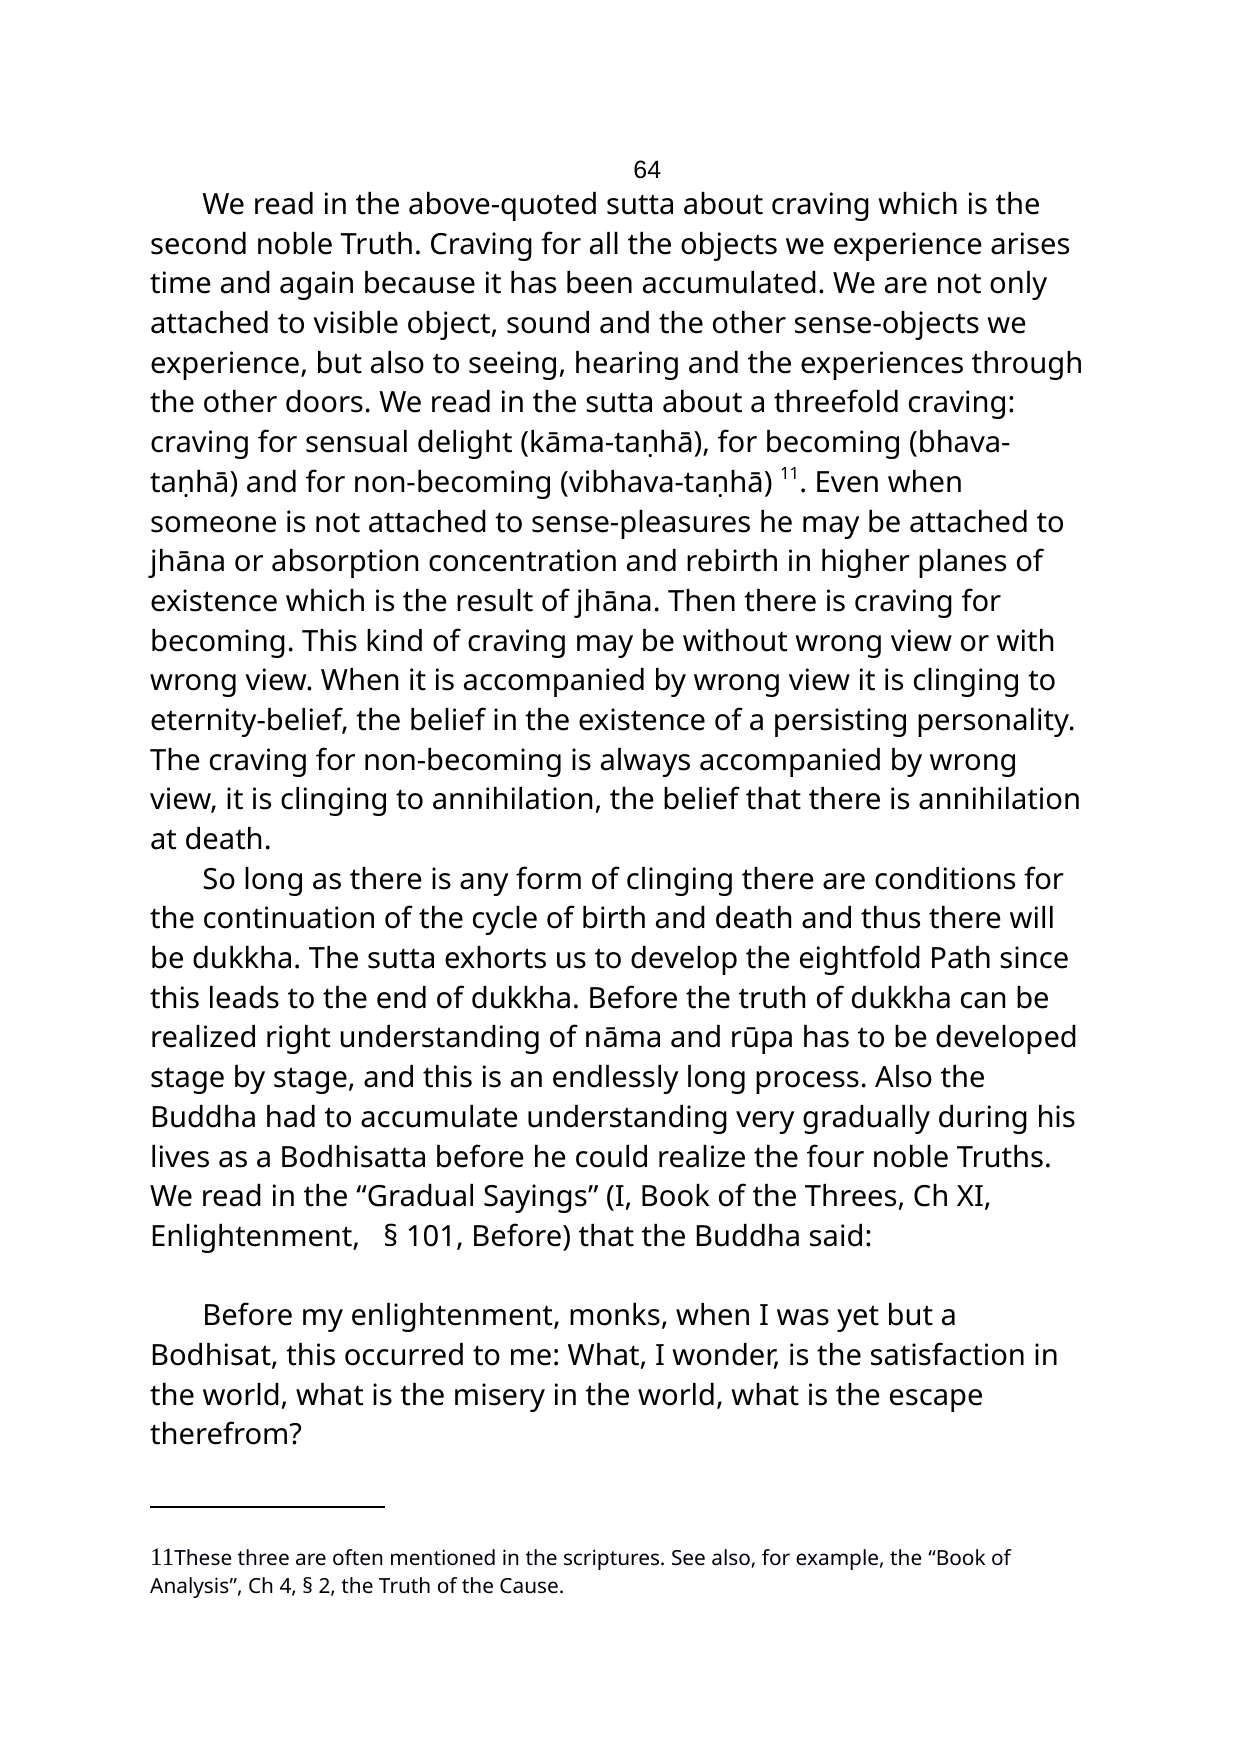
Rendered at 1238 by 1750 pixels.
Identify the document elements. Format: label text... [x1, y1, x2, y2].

text Before my enlightenment, monks, when I was yet but a Bodhisat, this occurred to me: What, I wonder, is the satisfaction in the world, what is the misery in the world, what is the escape therefrom? [150, 1294, 1087, 1453]
text We read in the above-quoted sutta about craving which is the second noble Truth. Craving for all the objects we experience arises time and again because it has been accumulated. We are not only attached to visible object, sound and the other sense-objects we experience, but also to seeing, hearing and the experiences through the other doors. We read in the sutta about a threefold craving: craving for sensual delight (kāma-taṇhā), for becoming (bhava-taṇhā) and for non-becoming (vibhava-taṇhā) . Even when someone is not attached to sense-pleasures he may be attached to jhāna or absorption concentration and rebirth in higher planes of existence which is the result of jhāna. Then there is craving for becoming. This kind of craving may be without wrong view or with wrong view. When it is accompanied by wrong view it is clinging to eternity-belief, the belief in the existence of a persisting personality. The craving for non-becoming is always accompanied by wrong view, it is clinging to annihilation, the belief that there is annihilation at death. [150, 183, 1087, 858]
text These three are often mentioned in the scriptures. See also, for example, the “Book of Analysis”, Ch 4, § 2, the Truth of the Cause. [150, 1542, 1087, 1600]
text So long as there is any form of clinging there are conditions for the continuation of the cycle of birth and death and thus there will be dukkha. The sutta exhorts us to develop the eightfold Path since this leads to the end of dukkha. Before the truth of dukkha can be realized right understanding of nāma and rūpa has to be developed stage by stage, and this is an endlessly long process. Also the Buddha had to accumulate understanding very gradually during his lives as a Bodhisatta before he could realize the four noble Truths. We read in the “Gradual Sayings” (I, Book of the Threes, Ch XI, Enlightenment, § 101, Before) that the Buddha said: [150, 858, 1087, 1255]
